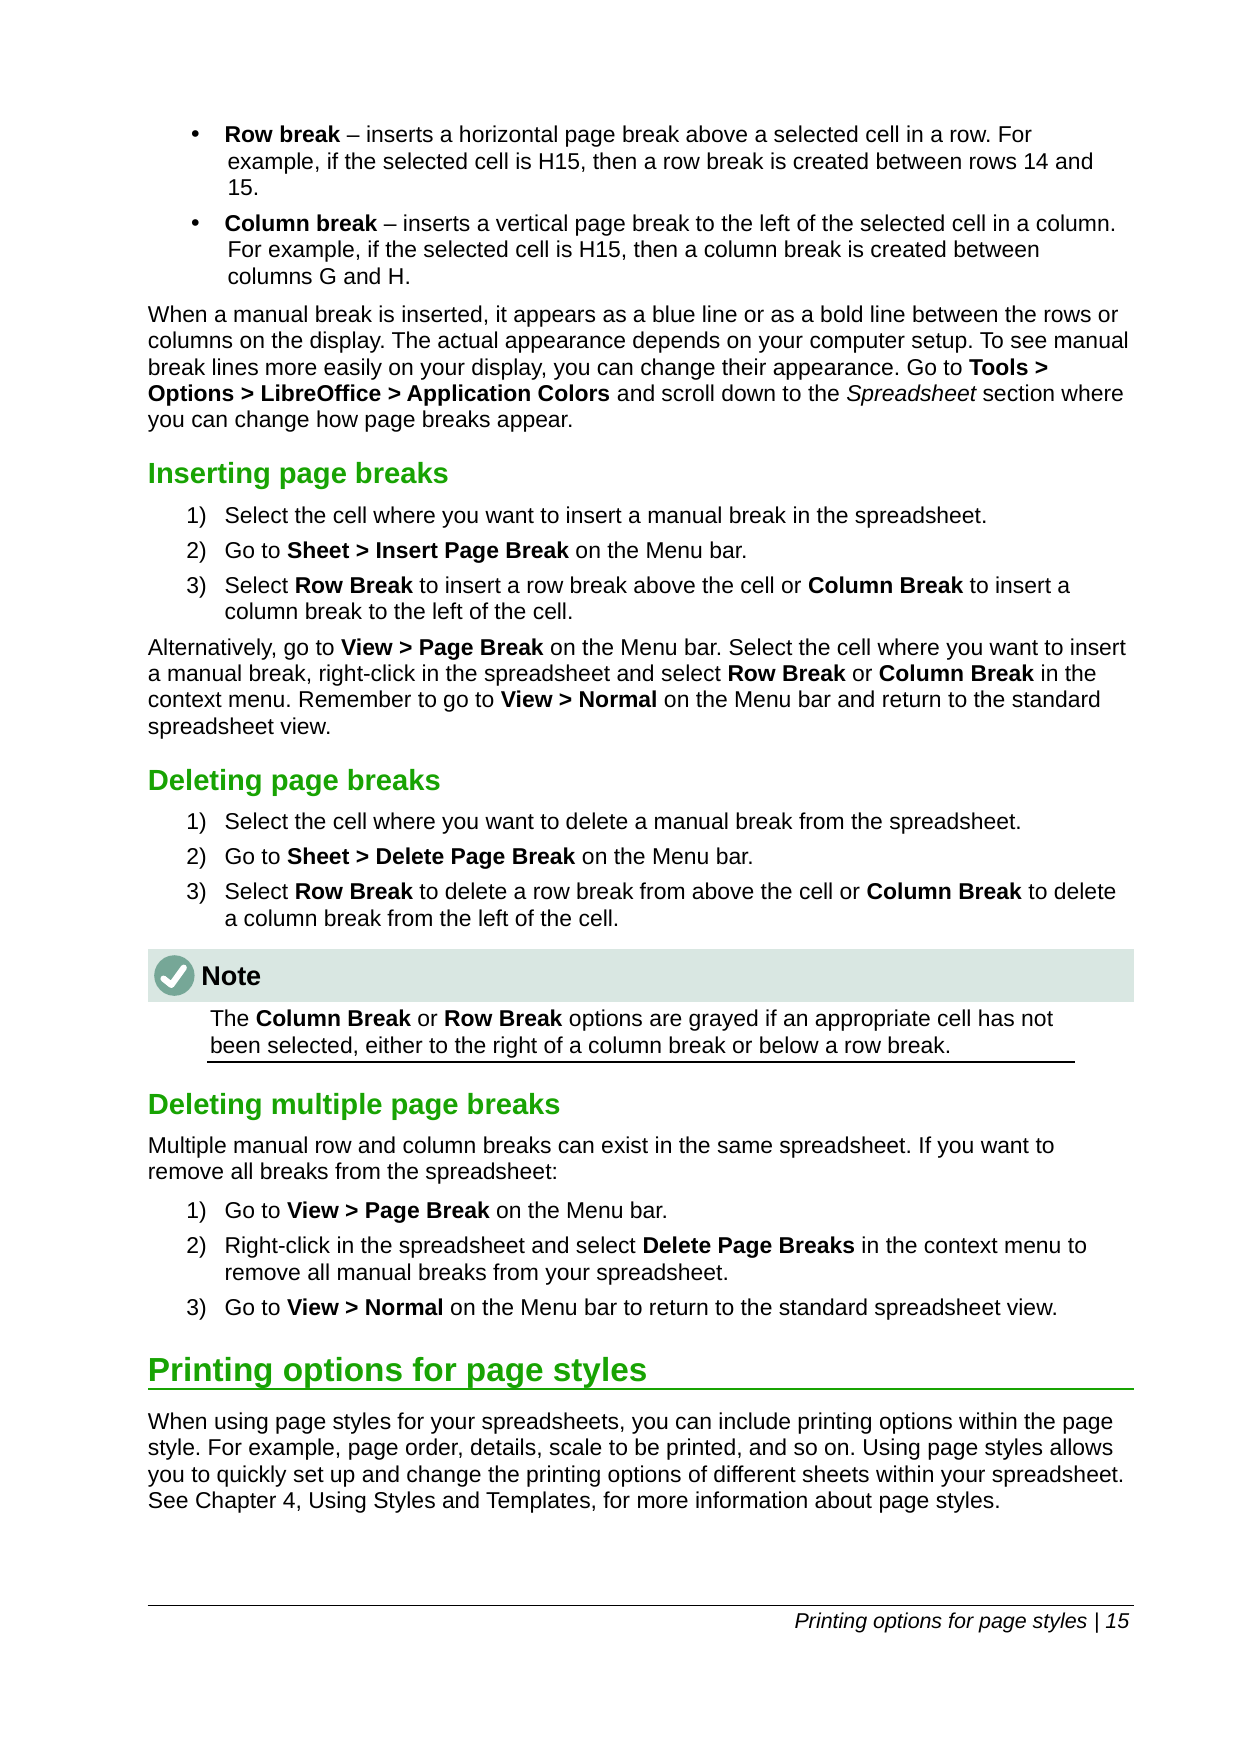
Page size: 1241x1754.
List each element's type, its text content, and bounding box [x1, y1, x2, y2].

list Go to View > Normal on the Menu bar to return to the standard spreadsheet view. [207, 1294, 1134, 1320]
list Select the cell where you want to insert a manual break in the spreadsheet. [207, 502, 1134, 528]
list Go to View > Page Break on the Menu bar. [207, 1197, 1134, 1223]
subtitle Deleting page breaks [148, 763, 1134, 796]
list Column break – inserts a vertical page break to the left of the selected cell in a column. For example, if the selected cell is H15, then a column break is created between columns G and H. [185, 207, 1134, 292]
subtitle Printing options for page styles [148, 1350, 1134, 1388]
list Select Row Break to insert a row break above the cell or Column Break to insert a column break to the left of the cell. [207, 572, 1134, 625]
list Go to Sheet > Delete Page Break on the Menu bar. [207, 843, 1134, 869]
subtitle Deleting multiple page breaks [148, 1087, 1134, 1120]
subtitle Inserting page breaks [148, 456, 1134, 490]
text When using page styles for your spreadsheets, you can include printing options within the page style. For example, page order, details, scale to be printed, and so on. Using page styles allows you to quickly set up and change the printing options of different sheets within your spreadsheet. See Chapter 4, Using Styles and Templates, for more information about page styles. [148, 1408, 1134, 1513]
text Alternatively, go to View > Page Break on the Menu bar. Select the cell where you want to insert a manual break, right-click in the spreadsheet and select Row Break or Column Break in the context menu. Remember to go to View > Normal on the Menu bar and return to the standard spreadsheet view. [148, 633, 1134, 739]
list Go to Sheet > Insert Page Break on the Menu bar. [207, 537, 1134, 563]
text The Column Break or Row Break options are grayed if an appropriate cell has not been selected, either to the right of a column break or below a row break. [207, 1002, 1075, 1061]
list Select the cell where you want to delete a manual break from the spreadsheet. [207, 808, 1134, 834]
list Right-click in the spreadsheet and select Delete Page Breaks in the context menu to remove all manual breaks from your spreadsheet. [207, 1232, 1134, 1285]
list Row break – inserts a horizontal page break above a selected cell in a row. For example, if the selected cell is H15, then a row break is created between rows 14 and 15. [185, 118, 1134, 201]
list Select Row Break to delete a row break from above the cell or Column Break to delete a column break from the left of the cell. [207, 878, 1134, 931]
text Multiple manual row and column breaks can exist in the same spreadsheet. If you want to remove all breaks from the spreadsheet: [148, 1132, 1134, 1185]
subtitle Note [148, 949, 1134, 1002]
text When a manual break is inserted, it appears as a blue line or as a bold line between the rows or columns on the display. The actual appearance depends on your computer setup. To see manual break lines more easily on your display, you can change their appearance. Go to Tools > Options > LibreOffice > Application Colors and scroll down to the Spreadsheet section where you can change how page breaks appear. [148, 301, 1134, 433]
